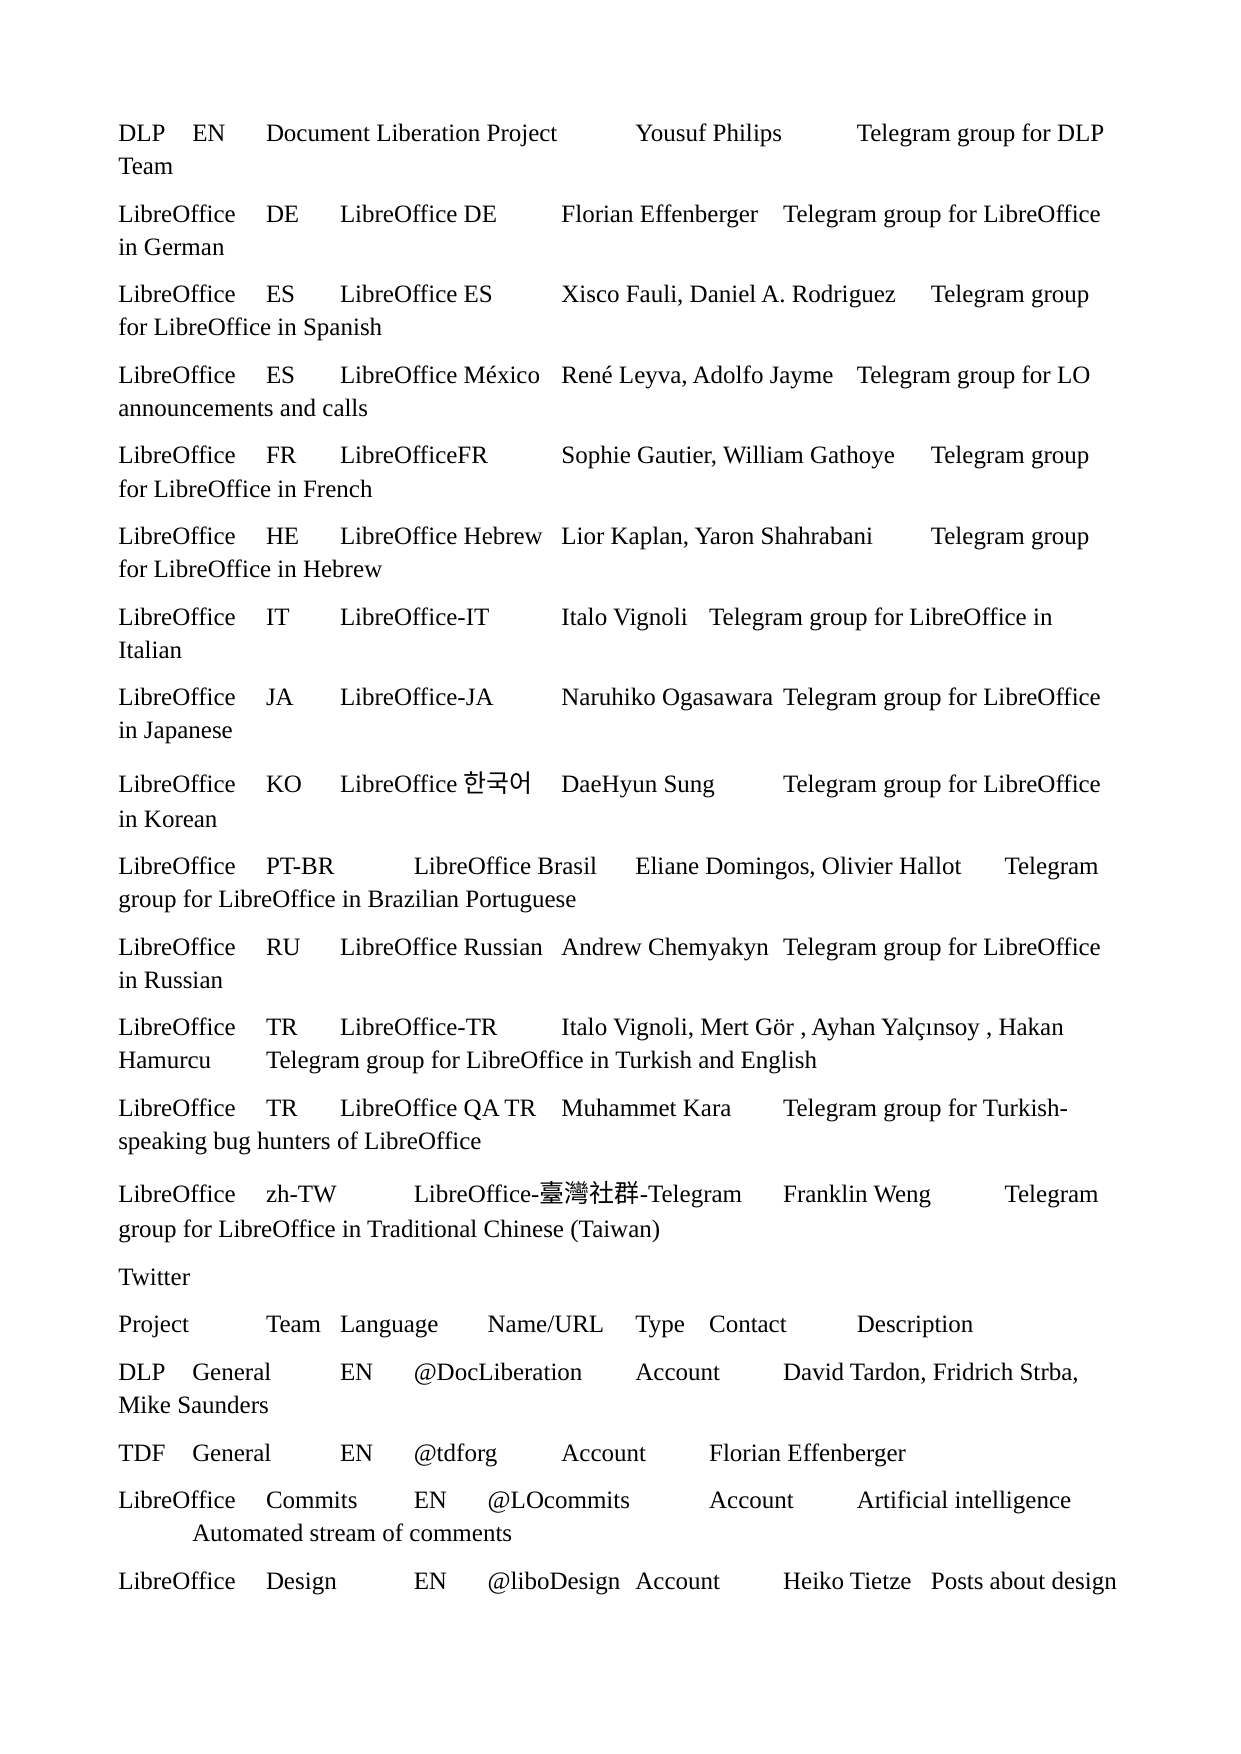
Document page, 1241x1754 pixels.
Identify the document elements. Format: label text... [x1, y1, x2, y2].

text LibreOffice TR LibreOffice QA TR Muhammet Kara Telegram group for Turkish-speaking bug hunters of LibreOffice [118, 1093, 1122, 1155]
text Project Team Language Name/URL Type Contact Description [118, 1309, 1122, 1338]
text LibreOffice DE LibreOffice DE Florian Effenberger Telegram group for LibreOffice in German [118, 199, 1122, 261]
text TDF General EN @tdforg Account Florian Effenberger [118, 1438, 1122, 1466]
text LibreOffice JA LibreOffice-JA Naruhiko Ogasawara Telegram group for LibreOffice in Japanese [118, 682, 1122, 744]
text LibreOffice RU LibreOffice Russian Andrew Chemyakyn Telegram group for LibreOffice in Russian [118, 932, 1122, 994]
text DLP General EN @DocLiberation Account David Tardon, Fridrich Strba, Mike Saunders [118, 1357, 1122, 1419]
text Twitter [118, 1262, 1122, 1291]
text LibreOffice zh-TW LibreOffice-臺灣社群-Telegram Franklin Weng Telegram group for LibreOffice in Traditional Chinese (Taiwan) [118, 1174, 1122, 1243]
text LibreOffice TR LibreOffice-TR Italo Vignoli, Mert Gör , Ayhan Yalçınsoy , Hakan Hamurcu Telegram group for LibreOffice in Turkish and English [118, 1012, 1122, 1074]
text LibreOffice HE LibreOffice Hebrew Lior Kaplan, Yaron Shahrabani Telegram group for LibreOffice in Hebrew [118, 521, 1122, 583]
text LibreOffice ES LibreOffice México René Leyva, Adolfo Jayme Telegram group for LO announcements and calls [118, 360, 1122, 422]
text LibreOffice PT-BR LibreOffice Brasil Eliane Domingos, Olivier Hallot Telegram group for LibreOffice in Brazilian Portuguese [118, 851, 1122, 913]
text LibreOffice Design EN @liboDesign Account Heiko Tietze Posts about design [118, 1566, 1122, 1595]
text DLP EN Document Liberation Project Yousuf Philips Telegram group for DLP Team [118, 118, 1122, 180]
text LibreOffice Commits EN @LOcommits Account Artificial intelligence Automated stream of comments [118, 1485, 1122, 1547]
text LibreOffice FR LibreOfficeFR Sophie Gautier, William Gathoye Telegram group for LibreOffice in French [118, 441, 1122, 502]
text LibreOffice ES LibreOffice ES Xisco Fauli, Daniel A. Rodriguez Telegram group for LibreOffice in Spanish [118, 279, 1122, 341]
text LibreOffice IT LibreOffice-IT Italo Vignoli Telegram group for LibreOffice in Italian [118, 602, 1122, 664]
text LibreOffice KO LibreOffice 한국어 DaeHyun Sung Telegram group for LibreOffice in Korean [118, 763, 1122, 832]
